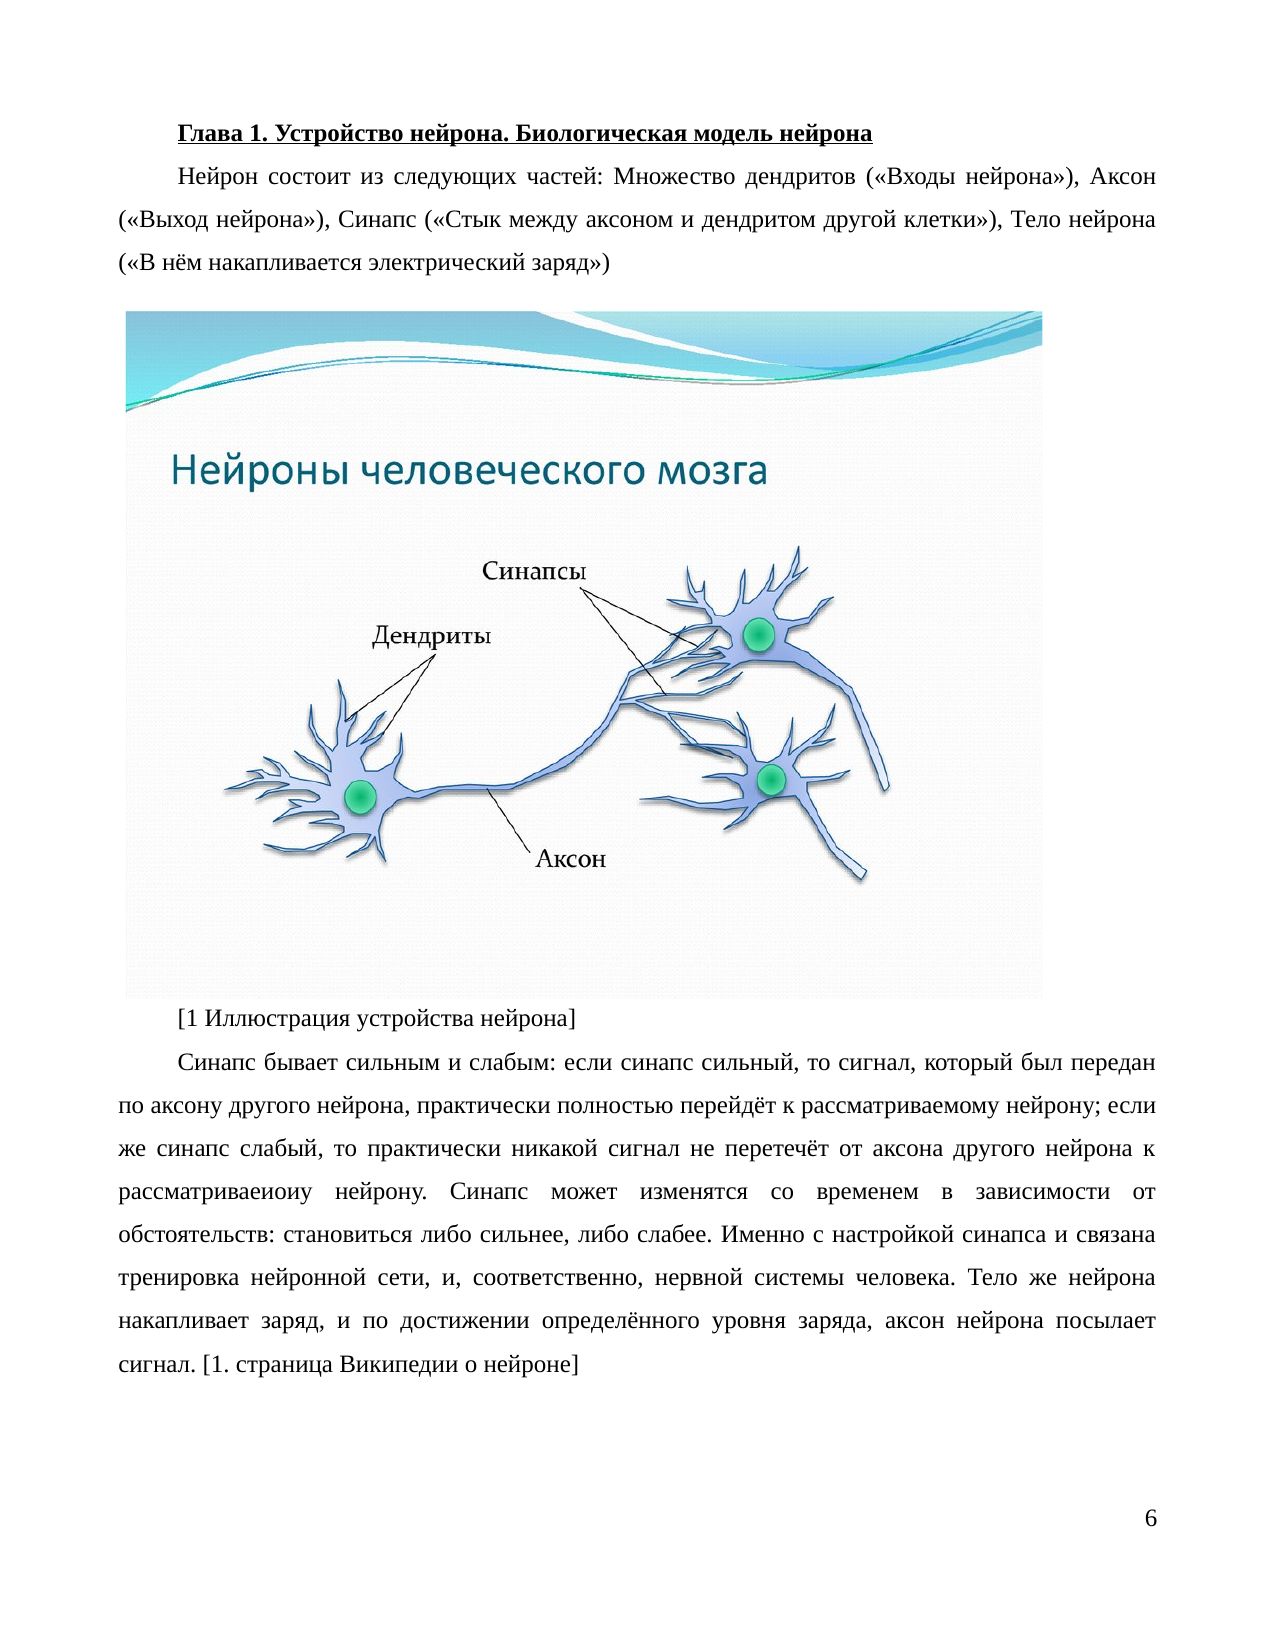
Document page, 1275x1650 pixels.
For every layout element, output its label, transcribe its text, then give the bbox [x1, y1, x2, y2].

text Нейрон состоит из следующих частей: Множество дендритов («Входы нейрона»), Аксон («Выход нейрона»), Синапс («Стык между аксоном и дендритом другой клетки»), Тело нейрона («В нём накапливается электрический заряд») [118, 161, 1157, 276]
text [1 Иллюстрация устройства нейрона] [118, 302, 1157, 1031]
picture [125, 311, 1043, 999]
text Синапс бывает сильным и слабым: если синапс сильный, то сигнал, который был передан по аксону другого нейрона, практически полностью перейдёт к рассматриваемому нейрону; если же синапс слабый, то практически никакой сигнал не перетечёт от аксона другого нейрона к рассматриваеиоиу нейрону. Синапс может изменятся со временем в зависимости от обстоятельств: становиться либо сильнее, либо слабее. Именно с настройкой синапса и связана тренировка нейронной сети, и, соответственно, нервной системы человека. Тело же нейрона накапливает заряд, и по достижении определённого уровня заряда, аксон нейрона посылает сигнал. [1. страница Википедии о нейроне] [118, 1047, 1157, 1377]
text Глава 1. Устройство нейрона. Биологическая модель нейрона [118, 118, 1157, 147]
